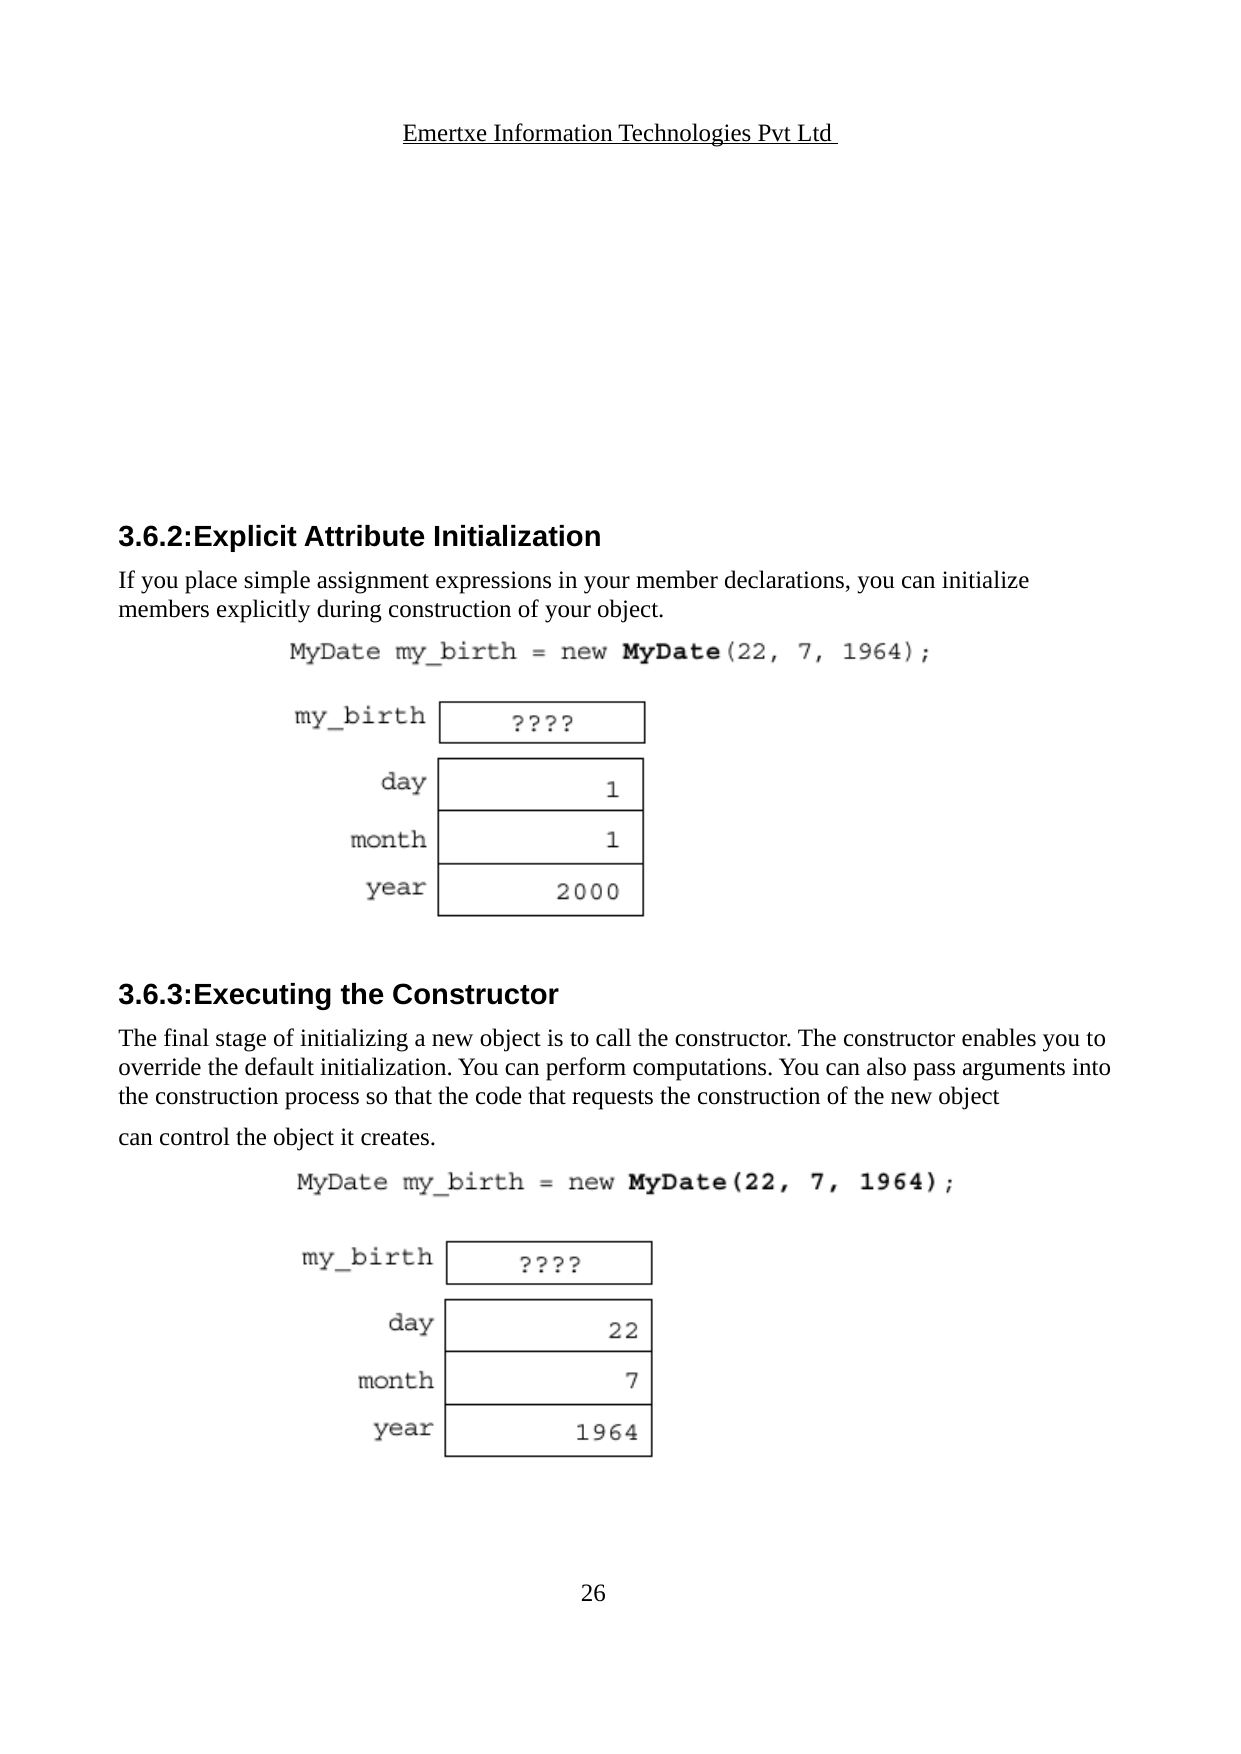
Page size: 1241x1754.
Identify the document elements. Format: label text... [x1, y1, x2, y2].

text If you place simple assignment expressions in your member declarations, you can initialize members explicitly during construction of your object. [118, 565, 1122, 622]
subtitle Executing the Constructor [118, 977, 1122, 1011]
picture [271, 1163, 969, 1462]
text can control the object it creates. [118, 1122, 1122, 1151]
text The final stage of initializing a new object is to call the constructor. The constructor enables you to override the default initialization. You can perform computations. You can also pass arguments into the construction process so that the code that requests the construction of the new object [118, 1023, 1122, 1110]
subtitle Explicit Attribute Initialization [118, 519, 1122, 552]
picture [250, 635, 990, 923]
